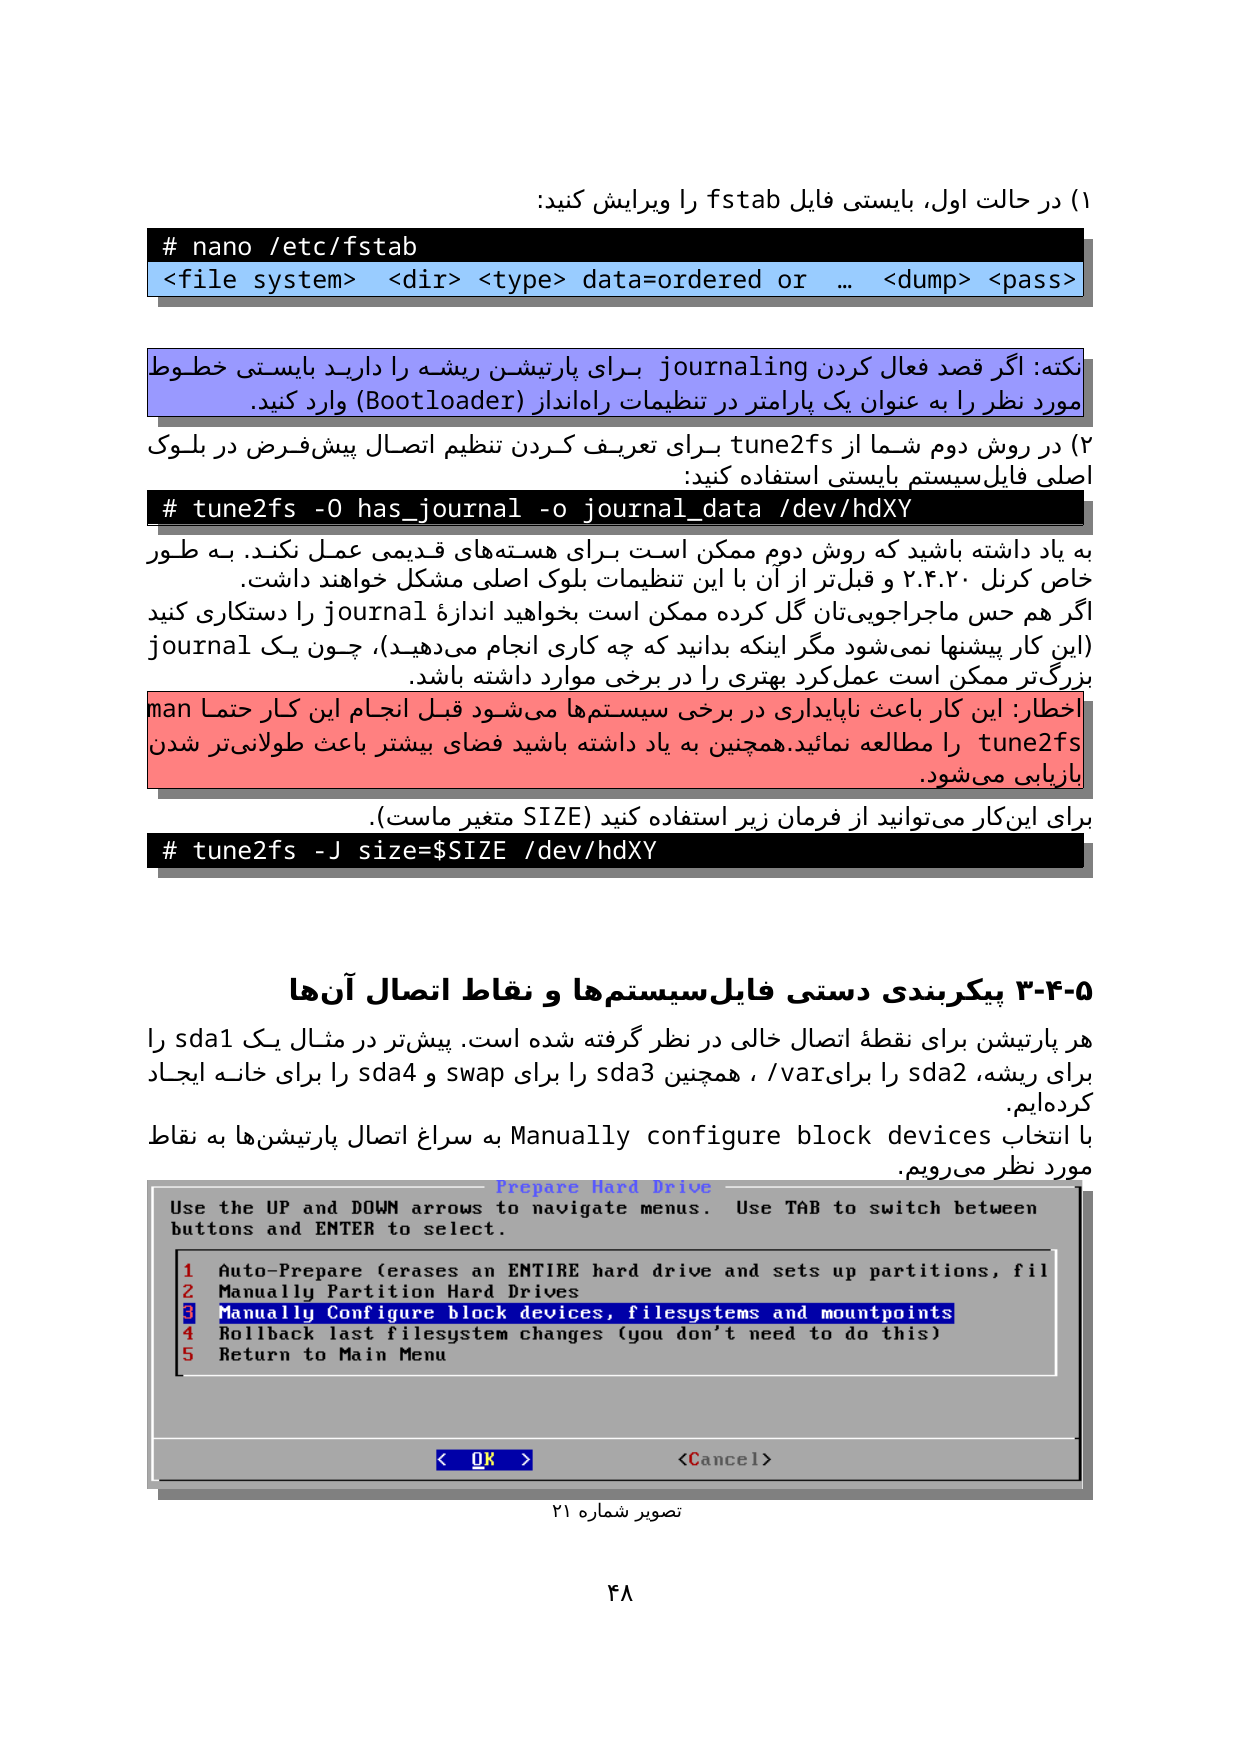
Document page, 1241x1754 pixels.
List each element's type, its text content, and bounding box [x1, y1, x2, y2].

text اگر هم حس ماجراجویی‌تان گل کرده ممکن است بخواهید اندازهٔ journal را دستکاری کنید (این کار پیشنها نمی‌شود مگر اینکه بدانید که چه کاری انجام می‌دهید)، چون یک journal بزرگ‌تر ممکن است عمل‌کرد بهتری را در برخی موارد داشته باشد. [147, 593, 1093, 691]
text برای این‌کار می‌توانید از فرمان زیر استفاده کنید (SIZE متغیر ماست). [147, 799, 1093, 833]
subtitle ۳-۴-۵ پیکربندی دستی فایل‌سیستم‌ها و نقاط اتصال‌ آن‌ها [147, 974, 1093, 1008]
text ۲) در روش دوم شما از tune2fs برای تعریف کردن تنظیم اتصال پیش‌فرض در بلوک اصلی فایل‌سیستم بایستی استفاده کنید: [147, 427, 1093, 490]
text ۱)‌ در حالت اول، بایستی فایل fstab را ویرایش کنید: [147, 181, 1093, 216]
text با انتخاب Manually configure block devices به سراغ اتصال پارتیشن‌ها به نقاط مورد نظر می‌رویم. [147, 1117, 1093, 1181]
text هر پارتیشن برای نقطهٔ اتصال خالی در نظر گرفته شده است. پیش‌تر در مثال یک sda1 را برای ریشه، sda2 را برای‎ /var، همچنین sda3 را برای swap و sda4 را برای خانه ایجاد کرده‌ایم. [147, 1020, 1093, 1117]
picture [147, 1180, 1083, 1489]
text به یاد داشته باشید که روش دوم ممکن است برای هسته‌های قدیمی عمل نکند. به طور خاص کرنل ۲.۴.۲۰ و قبل‌تر از آن با این تنظیمات بلوک اصلی مشکل خواهند داشت. [147, 535, 1093, 593]
text تصویر شماره ۲۱ [147, 1489, 1093, 1522]
